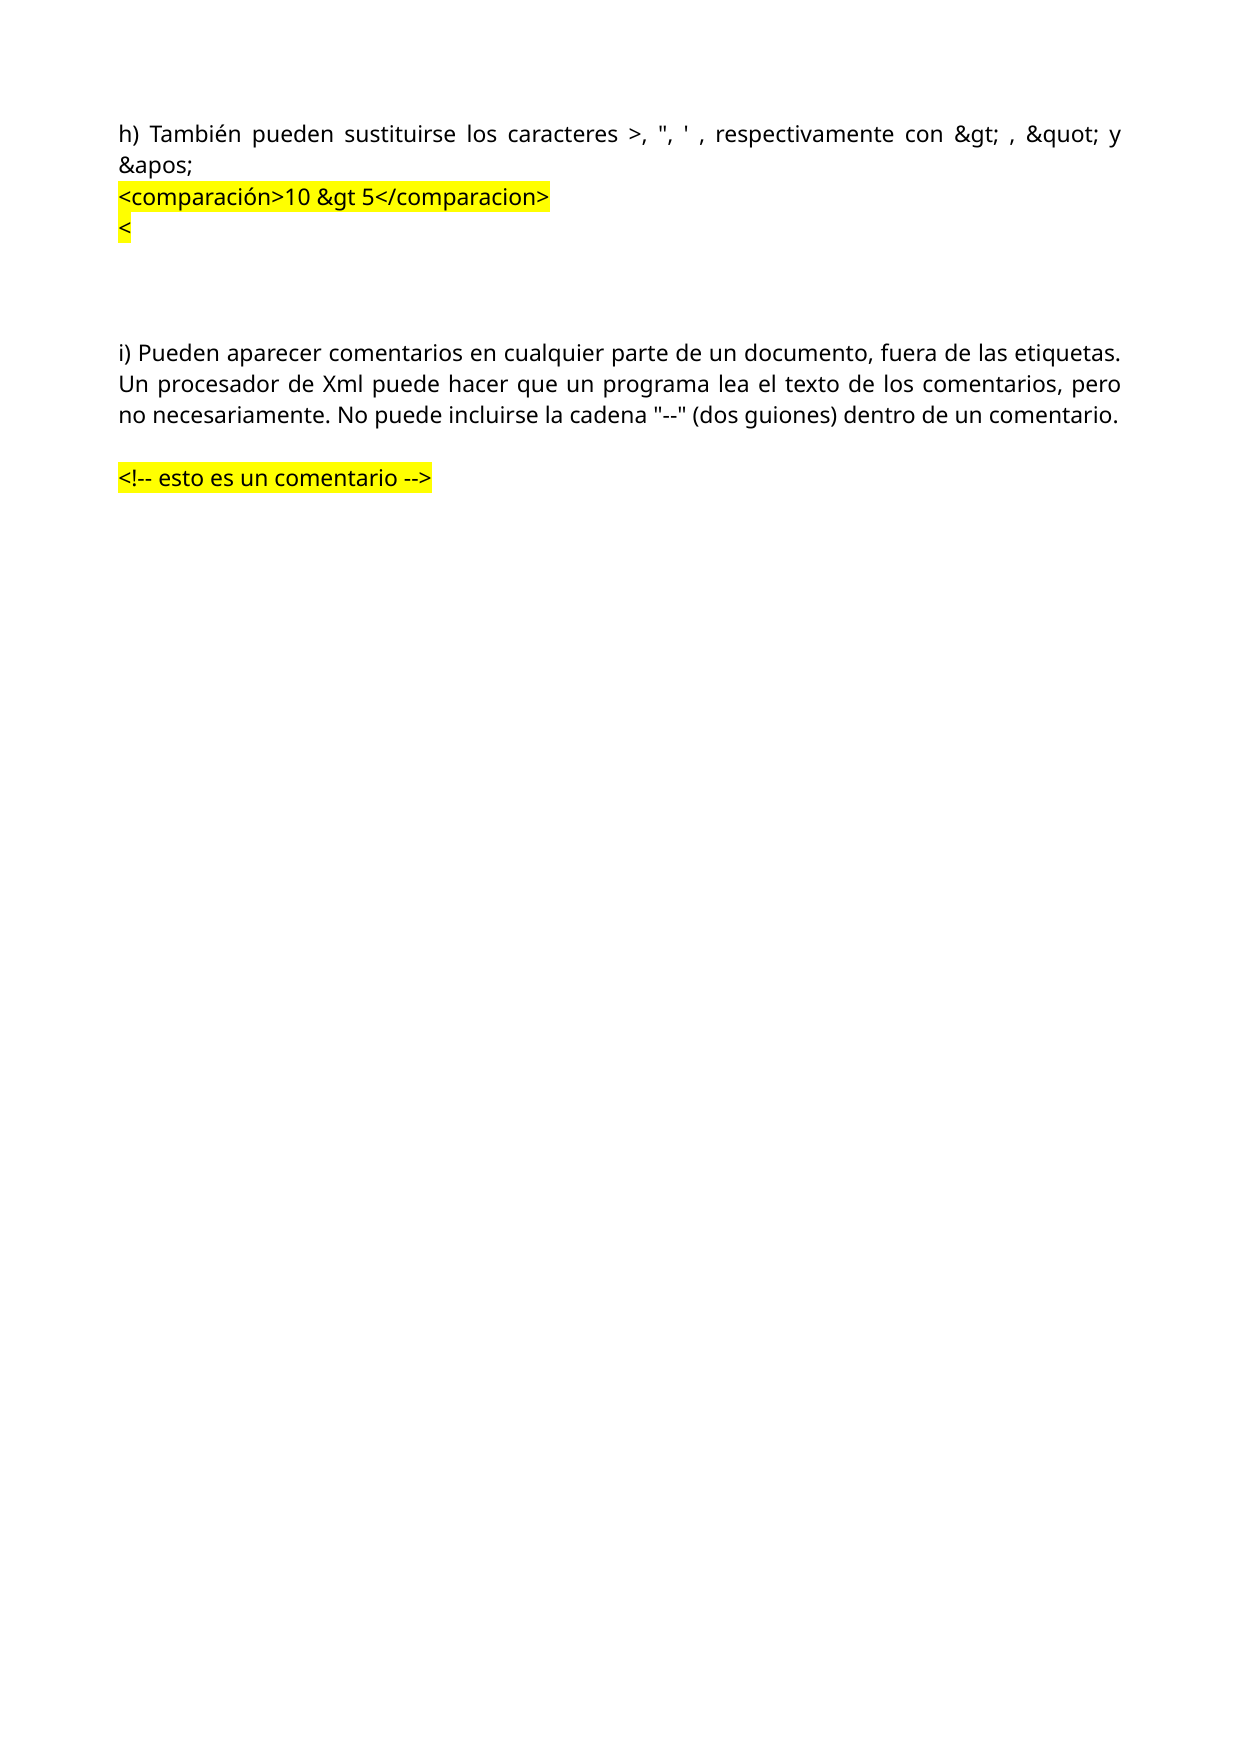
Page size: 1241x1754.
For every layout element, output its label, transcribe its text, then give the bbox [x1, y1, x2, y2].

text i) Pueden aparecer comentarios en cualquier parte de un documento, fuera de las etiquetas. Un procesador de Xml puede hacer que un programa lea el texto de los comentarios, pero no necesariamente. No puede incluirse la cadena "--" (dos guiones) dentro de un comentario. [118, 337, 1122, 431]
text <comparación>10 &gt 5</comparacion> [118, 181, 1122, 212]
text <!-- esto es un comentario --> [118, 462, 1122, 493]
text < [118, 212, 1122, 243]
text h) También pueden sustituirse los caracteres >, ", ' , respectivamente con &gt; , &quot; y &apos; [118, 118, 1122, 181]
